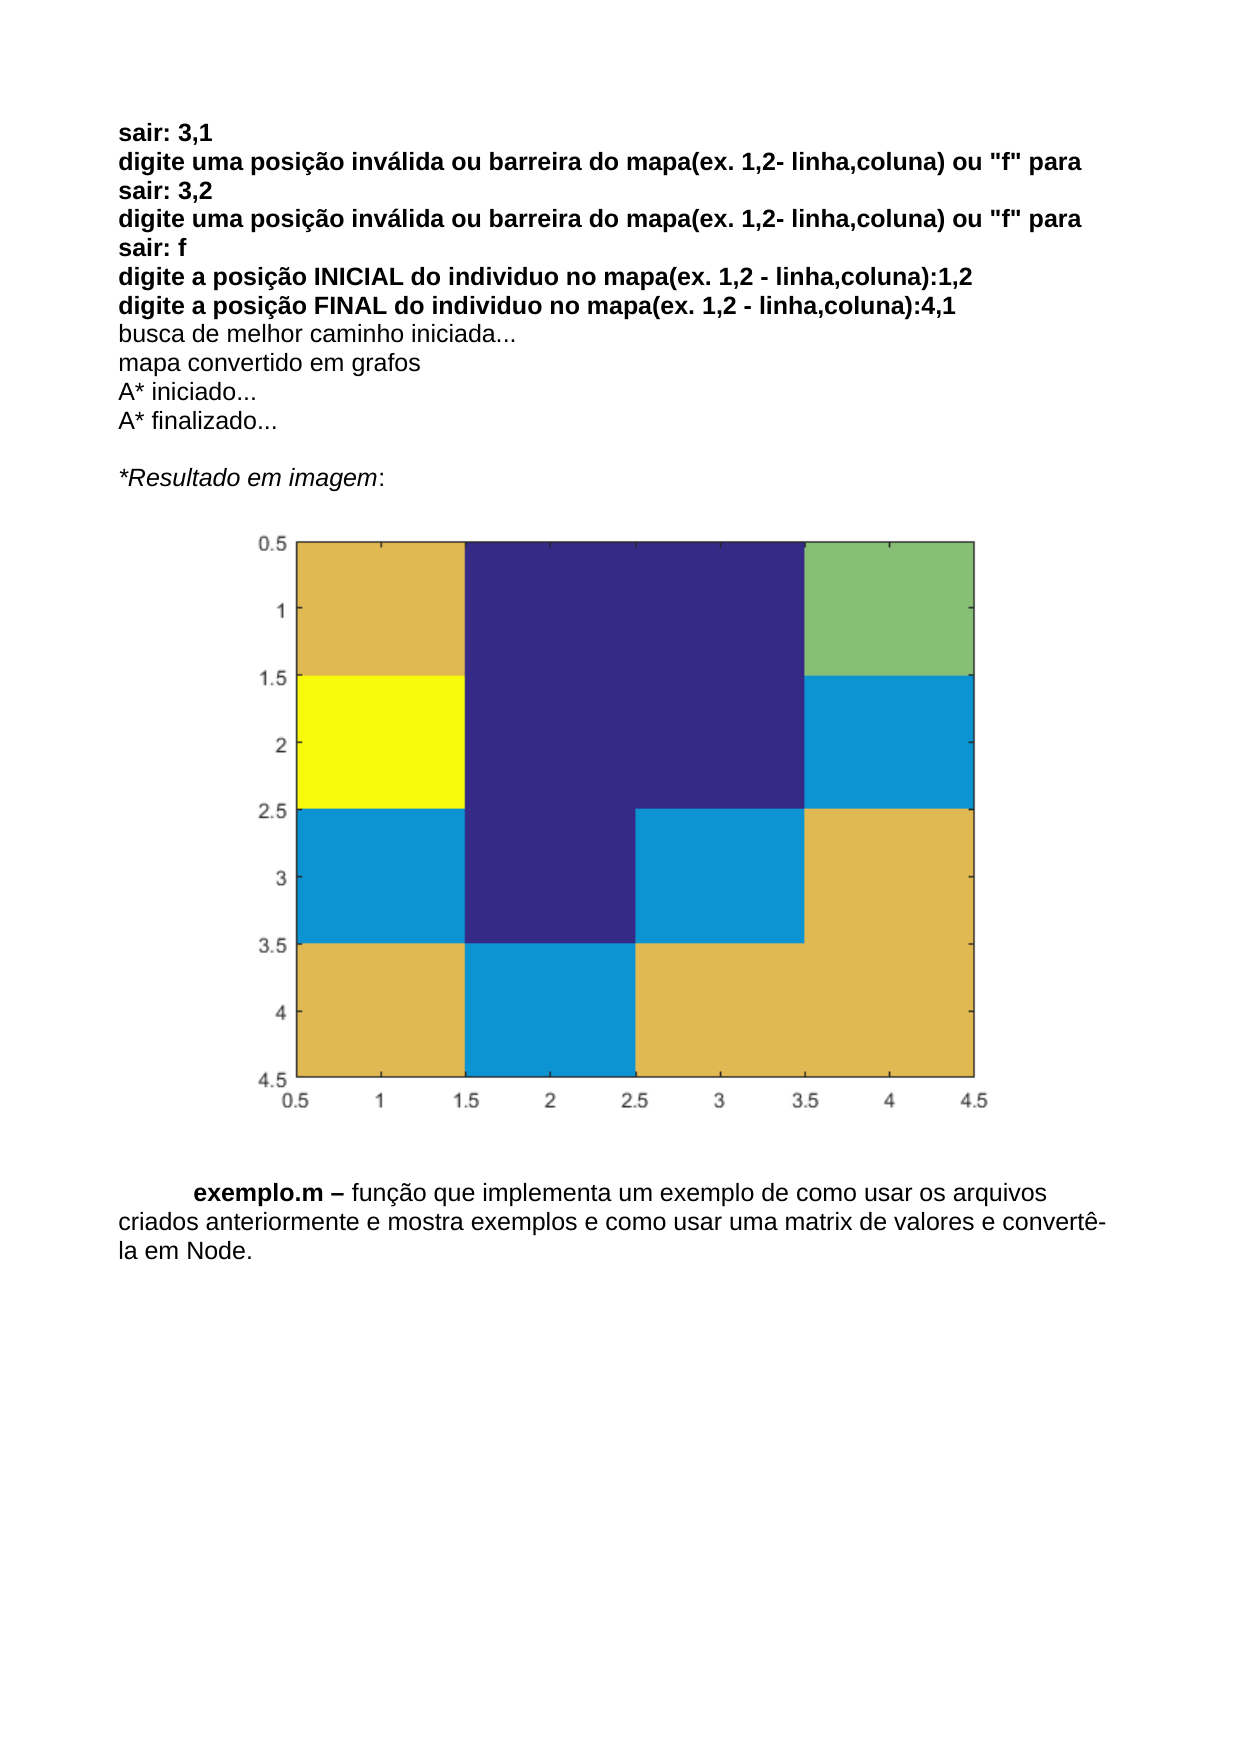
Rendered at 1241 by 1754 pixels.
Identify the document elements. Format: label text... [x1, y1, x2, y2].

text digite a posição FINAL do individuo no mapa(ex. 1,2 - linha,coluna):4,1 [118, 291, 1122, 319]
text sair: 3,1 [118, 118, 1122, 147]
text digite uma posição inválida ou barreira do mapa(ex. 1,2- linha,coluna) ou "f" para sair: 3,2 [118, 147, 1122, 204]
text A* finalizado... [118, 406, 1122, 434]
text digite uma posição inválida ou barreira do mapa(ex. 1,2- linha,coluna) ou "f" para sair: f [118, 204, 1122, 262]
picture [182, 493, 1058, 1150]
text exemplo.m – função que implementa um exemplo de como usar os arquivos criados anteriormente e mostra exemplos e como usar uma matrix de valores e convertê-la em Node. [118, 1178, 1122, 1264]
text A* iniciado... [118, 377, 1122, 406]
text digite a posição INICIAL do individuo no mapa(ex. 1,2 - linha,coluna):1,2 [118, 262, 1122, 291]
text mapa convertido em grafos [118, 348, 1122, 377]
text busca de melhor caminho iniciada... [118, 319, 1122, 348]
text *Resultado em imagem: [118, 463, 1122, 492]
